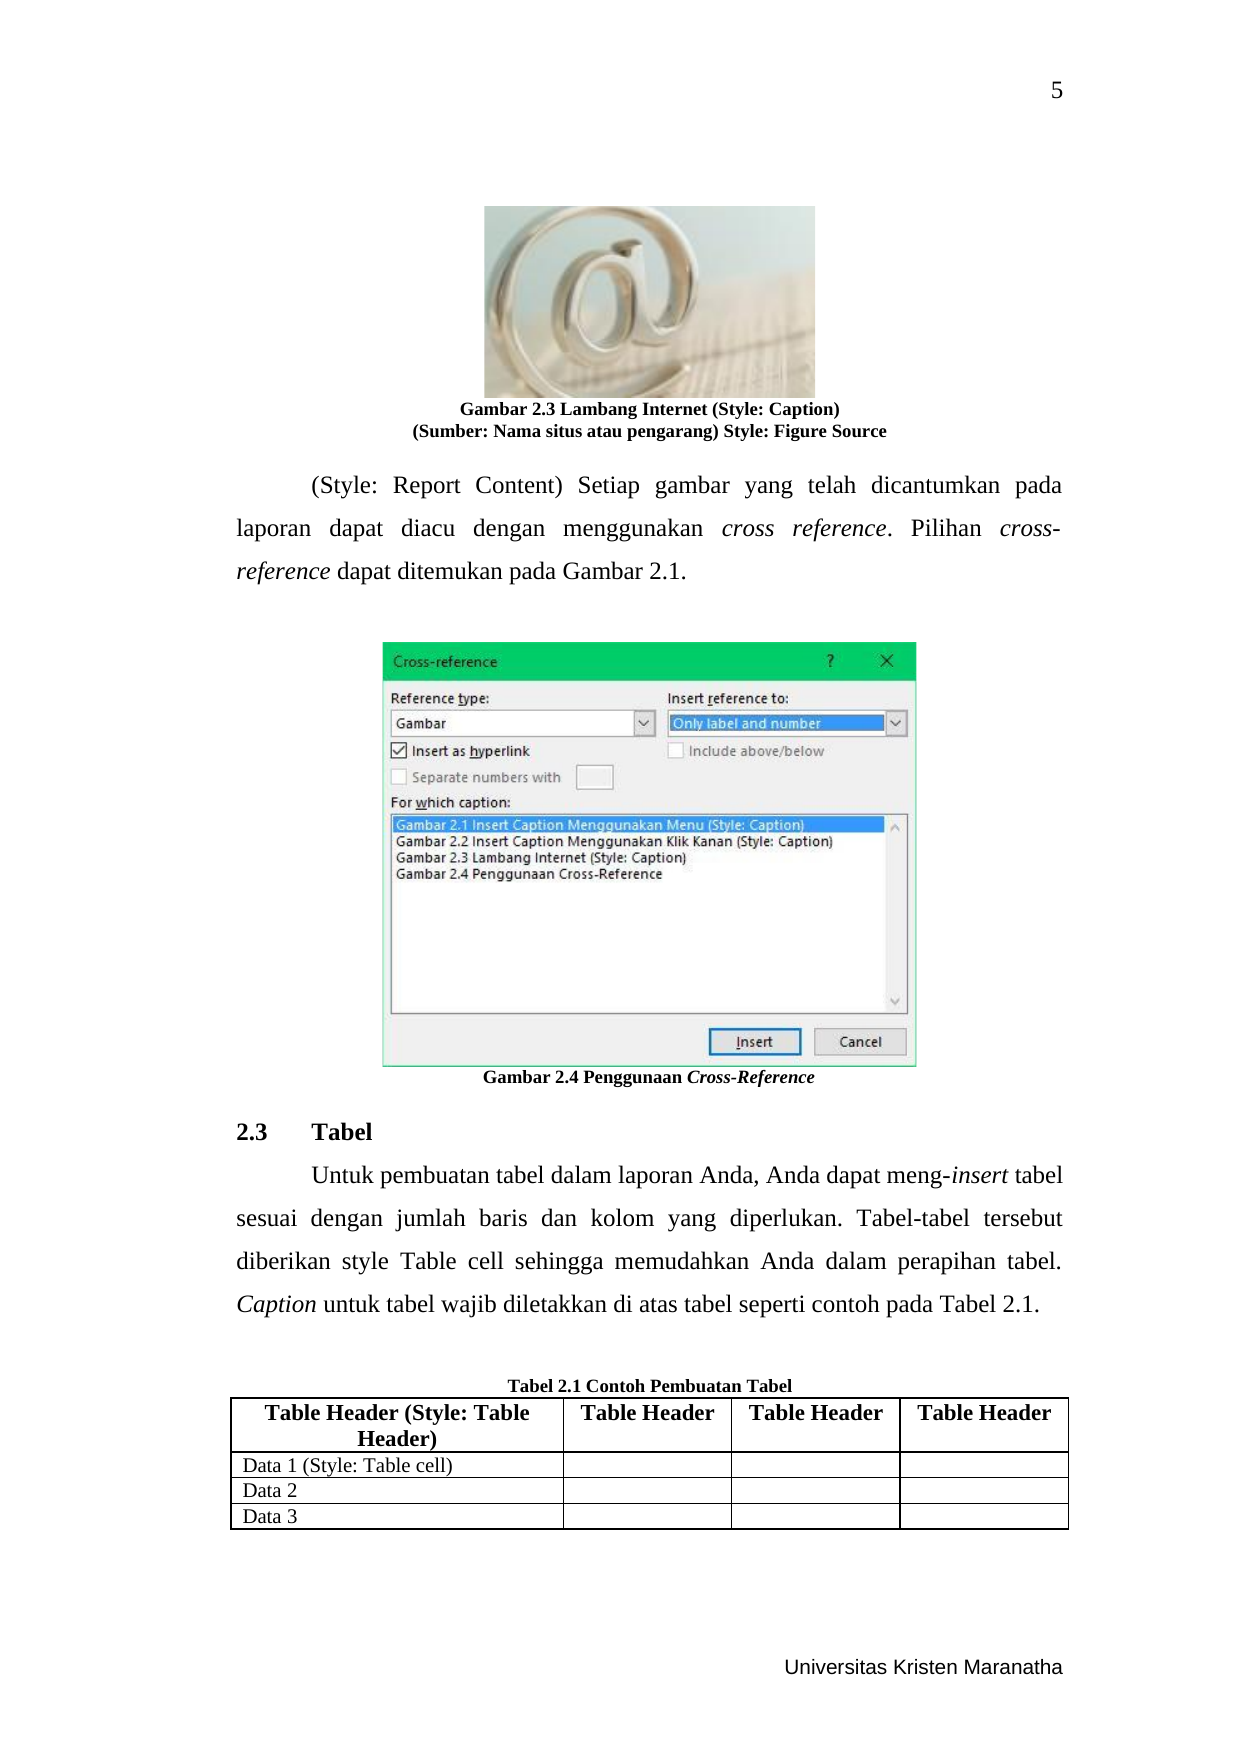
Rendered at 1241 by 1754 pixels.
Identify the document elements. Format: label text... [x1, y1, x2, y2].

picture [484, 206, 815, 398]
text Tabel 2.1 Contoh Pembuatan Tabel [236, 1375, 1063, 1397]
picture [382, 642, 917, 1067]
table_header Table Header [564, 1399, 731, 1451]
table_cell [901, 1453, 1068, 1477]
table_cell [564, 1478, 731, 1502]
table_header Table Header [901, 1399, 1068, 1451]
text (Style: Report Content) Setiap gambar yang telah dicantumkan pada laporan dapat diacu dengan menggunakan cross reference. Pilihan cross-reference dapat ditemukan pada Gambar 2.1. [236, 470, 1063, 585]
text (Sumber: Nama situs atau pengarang) Style: Figure Source [236, 419, 1063, 441]
table_cell [901, 1478, 1068, 1502]
table_cell [732, 1504, 899, 1528]
table_cell Data 3 [232, 1504, 563, 1528]
text Gambar 2.4 Penggunaan Cross-Reference [236, 1066, 1063, 1088]
table_cell [732, 1453, 899, 1477]
table_cell [564, 1453, 731, 1477]
subtitle Tabel [236, 1117, 1063, 1145]
table_cell Data 2 [232, 1478, 563, 1502]
text Gambar 2.3 Lambang Internet (Style: Caption) [236, 398, 1063, 419]
table_cell [564, 1504, 731, 1528]
table_header Table Header [732, 1399, 899, 1451]
table_cell [732, 1478, 899, 1502]
text Untuk pembuatan tabel dalam laporan Anda, Anda dapat meng-insert tabel sesuai dengan jumlah baris dan kolom yang diperlukan. Tabel-tabel tersebut diberikan style Table cell sehingga memudahkan Anda dalam perapihan tabel. Caption untuk tabel wajib diletakkan di atas tabel seperti contoh pada Tabel 2.1. [236, 1160, 1063, 1318]
table_cell Data 1 (Style: Table cell) [232, 1453, 563, 1477]
table_cell [901, 1504, 1068, 1528]
table_header Table Header (Style: Table Header) [232, 1399, 563, 1451]
